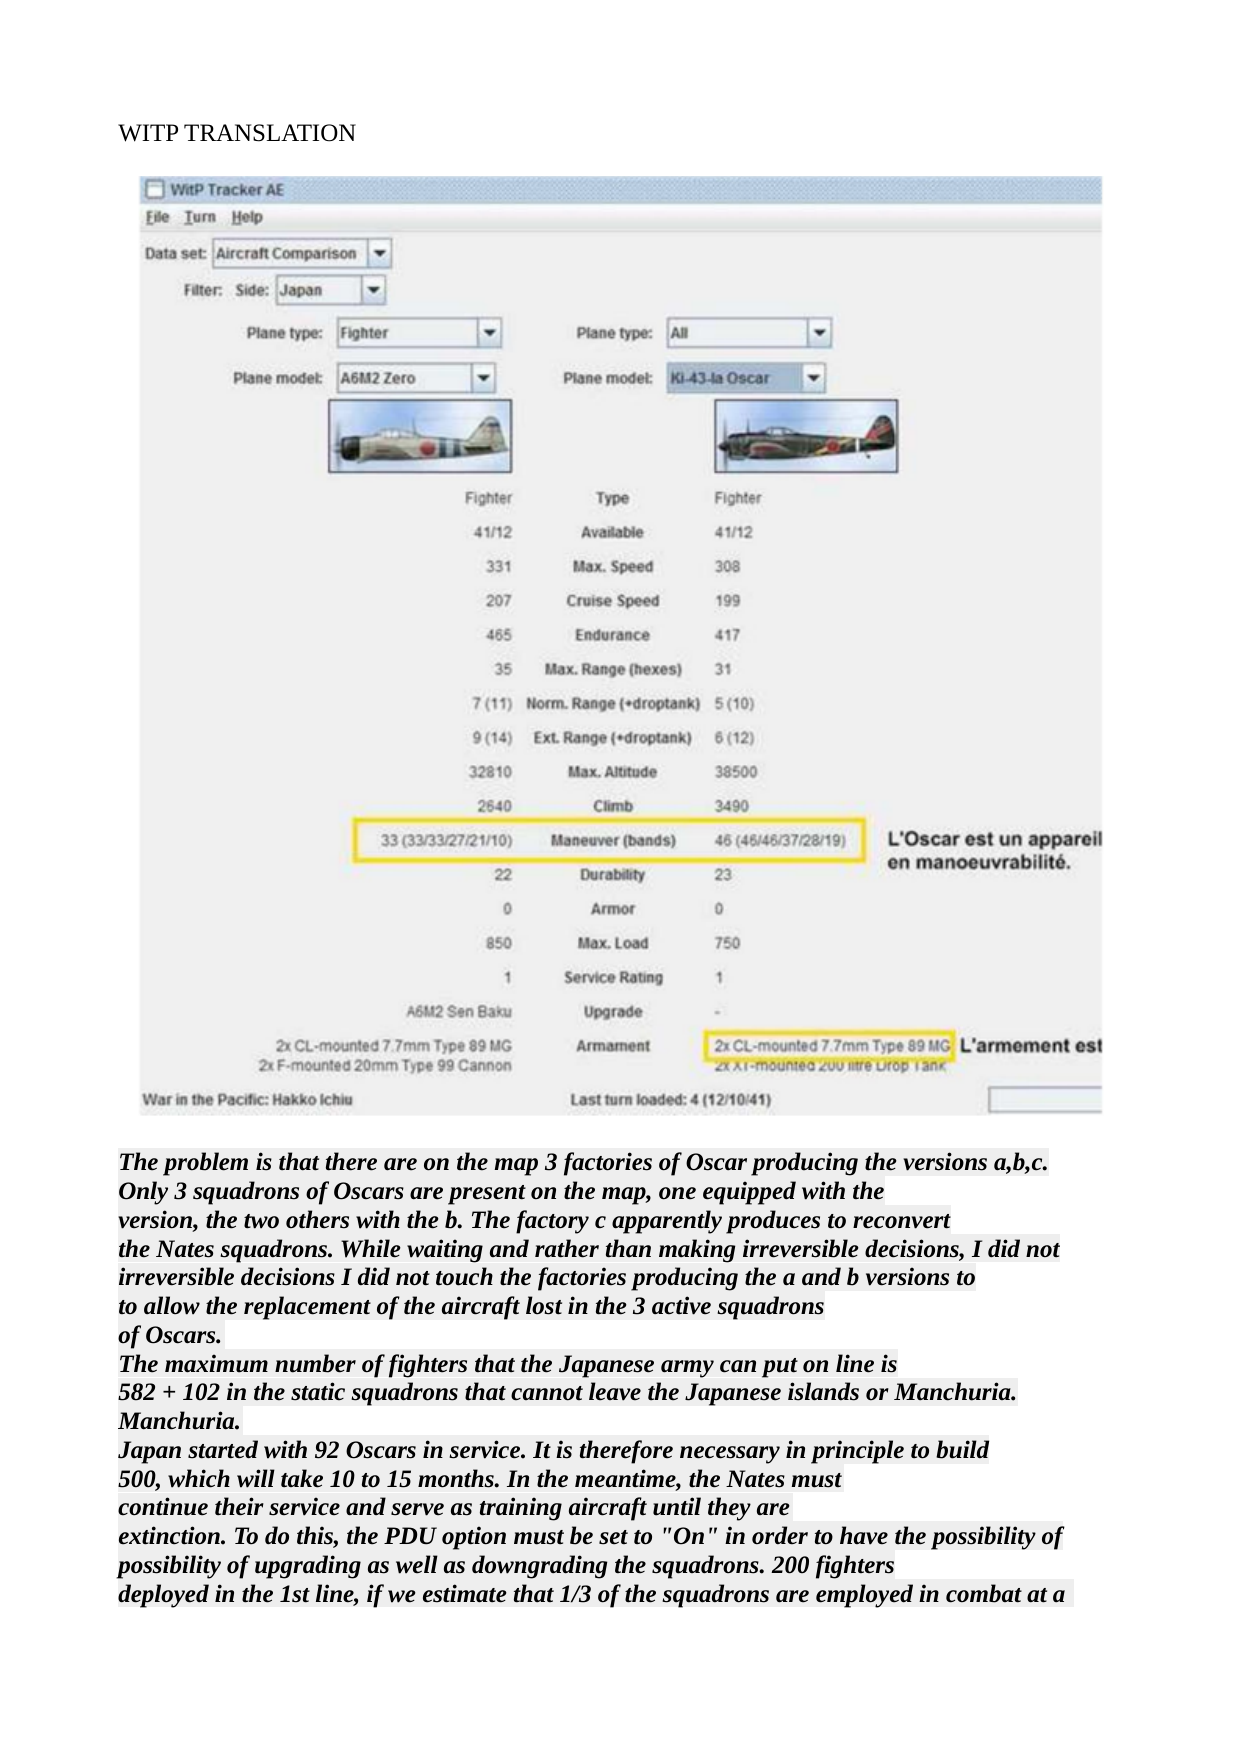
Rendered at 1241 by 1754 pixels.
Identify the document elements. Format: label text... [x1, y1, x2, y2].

text The problem is that there are on the map 3 factories of Oscar producing the versions a,b,c. Only 3 squadrons of Oscars are present on the map, one equipped with the version, the two others with the b. The factory c apparently produces to reconvert the Nates squadrons. While waiting and rather than making irreversible decisions, I did not irreversible decisions I did not touch the factories producing the a and b versions to to allow the replacement of the aircraft lost in the 3 active squadrons of Oscars. The maximum number of fighters that the Japanese army can put on line is 582 + 102 in the static squadrons that cannot leave the Japanese islands or Manchuria. Manchuria. Japan started with 92 Oscars in service. It is therefore necessary in principle to build 500, which will take 10 to 15 months. In the meantime, the Nates must continue their service and serve as training aircraft until they are extinction. To do this, the PDU option must be set to "On" in order to have the possibility of possibility of upgrading as well as downgrading the squadrons. 200 fighters deployed in the 1st line, if we estimate that 1/3 of the squadrons are employed in combat at a [118, 1147, 1122, 1607]
picture [136, 176, 1104, 1119]
